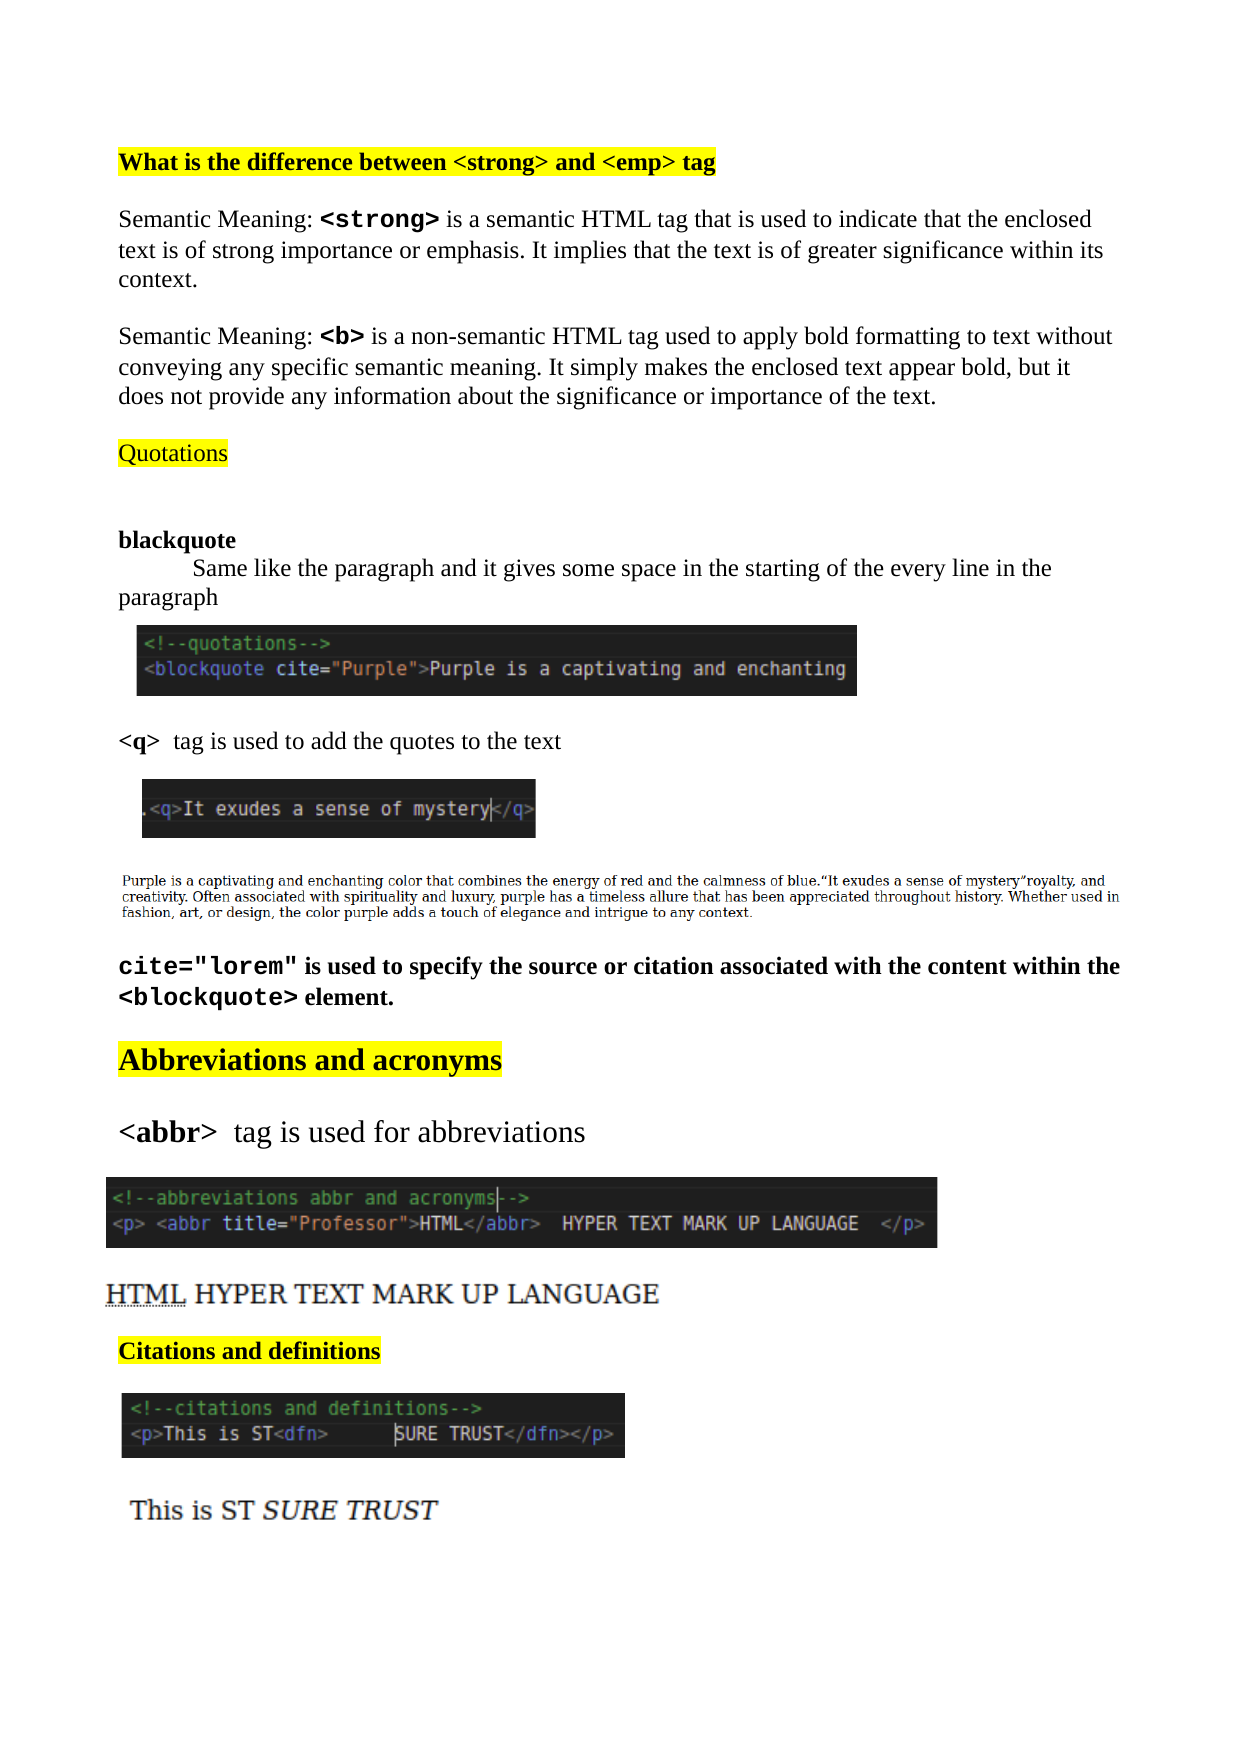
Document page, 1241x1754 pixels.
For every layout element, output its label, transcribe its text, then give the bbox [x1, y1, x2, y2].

text cite="lorem" is used to specify the source or citation associated with the content within the <blockquote> element. [118, 951, 1122, 1012]
text Semantic Meaning: <strong> is a semantic HTML tag that is used to indicate that the enclosed text is of strong importance or emphasis. It implies that the text is of greater significance within its context. [118, 204, 1122, 293]
picture [121, 1393, 625, 1458]
picture [106, 1177, 938, 1248]
text <abbr> tag is used for abbreviations [118, 1113, 1122, 1149]
picture [101, 1278, 667, 1315]
text Abbreviations and acronyms [118, 1041, 1122, 1077]
text Quotations [118, 438, 1122, 467]
text What is the difference between <strong> and <emp> tag [118, 147, 1122, 176]
text Citations and definitions [118, 1336, 1122, 1364]
picture [118, 870, 1123, 922]
text Same like the paragraph and it gives some space in the starting of the every line in the paragraph [118, 553, 1122, 611]
picture [142, 779, 536, 838]
text blackquote [118, 525, 1122, 553]
picture [136, 625, 857, 696]
text Semantic Meaning: <b> is a non-semantic HTML tag used to apply bold formatting to text without conveying any specific semantic meaning. It simply makes the enclosed text appear bold, but it does not provide any information about the significance or importance of the text. [118, 321, 1122, 410]
picture [124, 1485, 447, 1539]
text <q> tag is used to add the quotes to the text [118, 726, 1122, 755]
